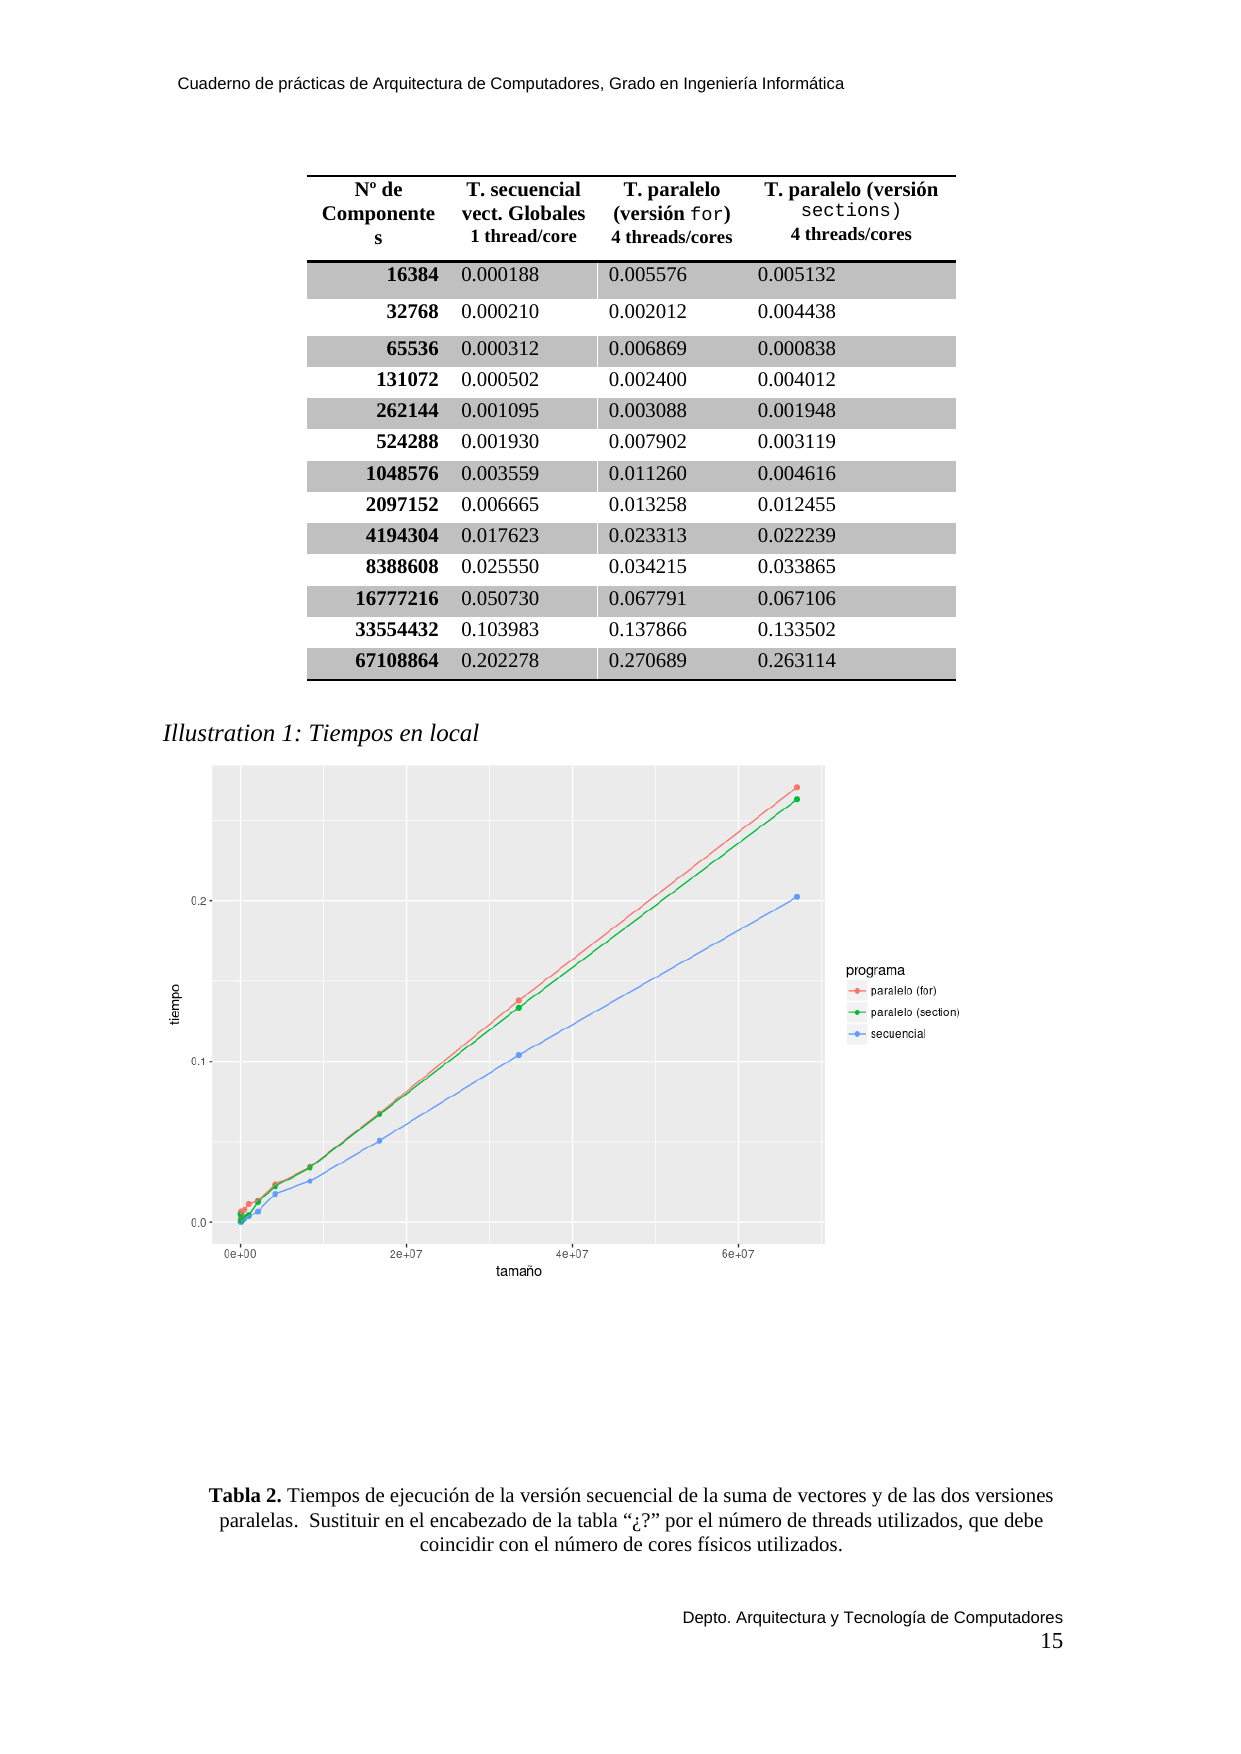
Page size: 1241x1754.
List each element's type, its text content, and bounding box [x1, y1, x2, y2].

table_cell 33554432 [307, 617, 450, 648]
table_header T. paralelo (versión sections) 4 threads/cores [746, 177, 956, 260]
table_cell 0.001095 [450, 398, 597, 429]
table_cell 0.012455 [746, 492, 956, 523]
table_cell 0.004616 [746, 461, 956, 492]
table_cell 0.103983 [450, 617, 597, 648]
table_cell 0.004438 [746, 299, 956, 336]
table_cell 131072 [307, 367, 450, 398]
table_cell 0.001948 [746, 398, 956, 429]
table_cell 0.000210 [450, 299, 597, 336]
table_cell 0.000502 [450, 367, 597, 398]
table_cell 0.004012 [746, 367, 956, 398]
table_cell 0.005132 [746, 263, 956, 299]
table_cell 0.202278 [450, 648, 597, 679]
table_cell 65536 [307, 336, 450, 367]
table_cell 0.067106 [746, 586, 956, 617]
table_cell 32768 [307, 299, 450, 336]
table_cell 4194304 [307, 523, 450, 554]
table_cell 0.025550 [450, 554, 597, 586]
table_cell 0.067791 [598, 586, 746, 617]
table_cell 0.034215 [598, 554, 746, 586]
table_cell 0.002400 [598, 367, 746, 398]
table_cell 0.003088 [598, 398, 746, 429]
table_cell 0.007902 [598, 429, 746, 461]
table_cell 0.000312 [450, 336, 597, 367]
table_cell 0.013258 [598, 492, 746, 523]
table_cell 2097152 [307, 492, 450, 523]
table_cell 0.033865 [746, 554, 956, 586]
table_cell 0.133502 [746, 617, 956, 648]
table_cell 0.137866 [598, 617, 746, 648]
table_header Nº de Componentes [307, 177, 450, 260]
text Illustration 1: Tiempos en local [163, 718, 973, 746]
table_cell 67108864 [307, 648, 450, 679]
table_cell 524288 [307, 429, 450, 461]
table_cell 0.001930 [450, 429, 597, 461]
table_cell 0.005576 [598, 263, 746, 299]
table_cell 1048576 [307, 461, 450, 492]
table_cell [177, 148, 1086, 681]
table_cell 0.003559 [450, 461, 597, 492]
picture [162, 758, 974, 1282]
table_cell 0.050730 [450, 586, 597, 617]
table_header T. secuencial vect. Globales 1 thread/core [450, 177, 597, 260]
table_cell 16777216 [307, 586, 450, 617]
table_cell 0.023313 [598, 523, 746, 554]
table_cell 0.000838 [746, 336, 956, 367]
table_cell 0.022239 [746, 523, 956, 554]
table_header T. paralelo (versión for) 4 threads/cores [598, 177, 746, 260]
table_cell 262144 [307, 398, 450, 429]
table_cell 0.002012 [598, 299, 746, 336]
table_cell 0.000188 [450, 263, 597, 299]
table_cell 0.006869 [598, 336, 746, 367]
table_header Tabla 2. Tiempos de ejecución de la versión secuencial de la suma de vectores y de las dos versiones paralelas. Sustituir en el encabezado de la tabla “¿?” por el número de threads utilizados, que debe coincidir con el número de cores físicos utilizados. [177, 1459, 1086, 1556]
table_cell 8388608 [307, 554, 450, 586]
table_cell 0.263114 [746, 648, 956, 679]
table_cell 16384 [307, 263, 450, 299]
table_cell 0.006665 [450, 492, 597, 523]
table_cell 0.011260 [598, 461, 746, 492]
table_cell 0.270689 [598, 648, 746, 679]
table_cell 0.003119 [746, 429, 956, 461]
table_cell 0.017623 [450, 523, 597, 554]
